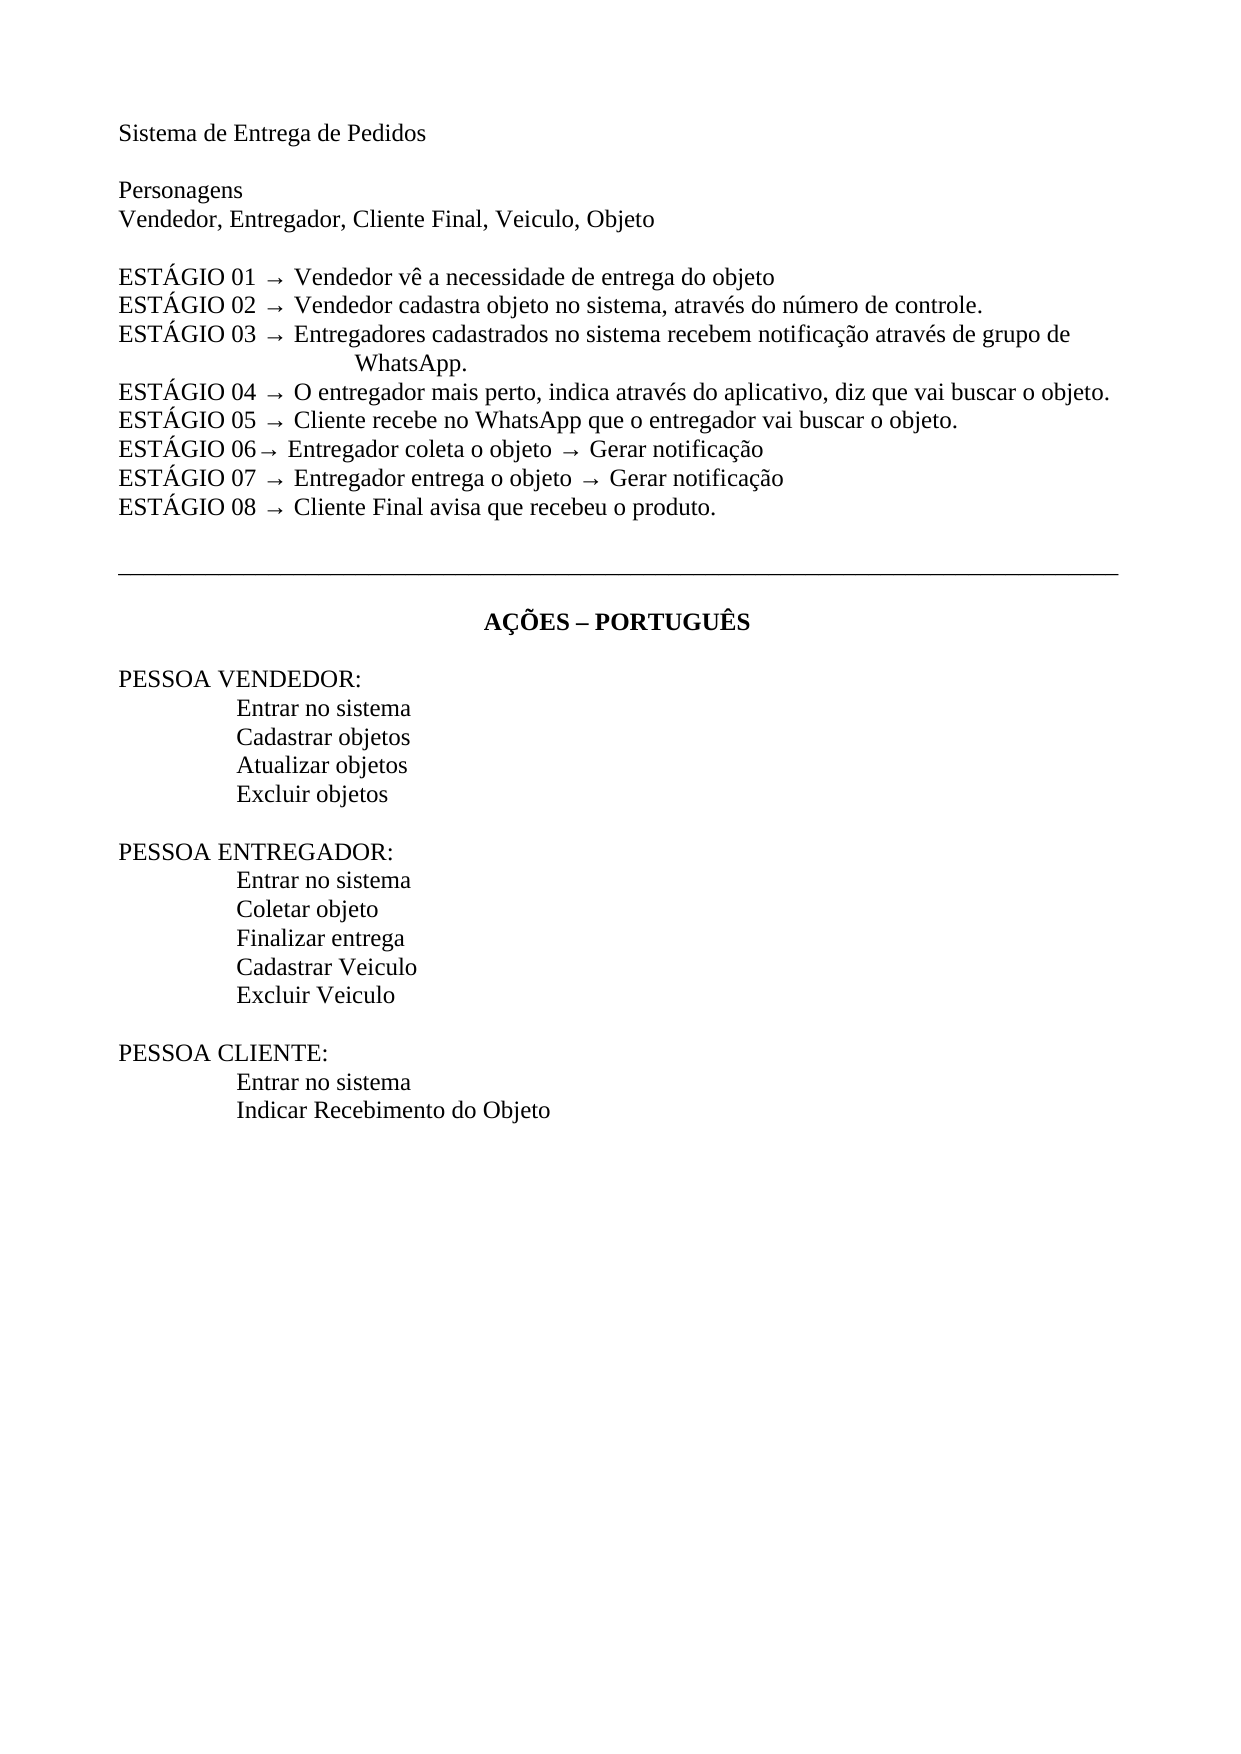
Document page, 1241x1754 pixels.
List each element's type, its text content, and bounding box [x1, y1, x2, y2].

text Coletar objeto [118, 894, 1122, 923]
text ESTÁGIO 08 → Cliente Final avisa que recebeu o produto. [118, 492, 1122, 521]
text Atualizar objetos [118, 751, 1122, 779]
text Entrar no sistema [118, 866, 1122, 894]
text Sistema de Entrega de Pedidos [118, 118, 1122, 147]
text ESTÁGIO 07 → Entregador entrega o objeto → Gerar notificação [118, 463, 1122, 492]
text Excluir Veiculo [118, 981, 1122, 1009]
text AÇÕES – PORTUGUÊS [118, 607, 1122, 636]
text PESSOA ENTREGADOR: [118, 837, 1122, 866]
text ESTÁGIO 02 → Vendedor cadastra objeto no sistema, através do número de controle. [118, 291, 1122, 319]
text PESSOA CLIENTE: [118, 1038, 1122, 1067]
text Personagens [118, 176, 1122, 204]
text ________________________________________________________________________________ [118, 549, 1122, 578]
text ESTÁGIO 01 → Vendedor vê a necessidade de entrega do objeto [118, 262, 1122, 291]
text ESTÁGIO 03 → Entregadores cadastrados no sistema recebem notificação através de grupo de WhatsApp. [118, 319, 1122, 377]
text Cadastrar Veiculo [118, 952, 1122, 981]
text ESTÁGIO 05 → Cliente recebe no WhatsApp que o entregador vai buscar o objeto. [118, 406, 1122, 434]
text Excluir objetos [118, 779, 1122, 808]
text Indicar Recebimento do Objeto [118, 1096, 1122, 1124]
text Cadastrar objetos [118, 722, 1122, 751]
text Entrar no sistema [118, 693, 1122, 722]
text PESSOA VENDEDOR: [118, 664, 1122, 693]
text Entrar no sistema [118, 1067, 1122, 1096]
text Vendedor, Entregador, Cliente Final, Veiculo, Objeto [118, 204, 1122, 233]
text Finalizar entrega [118, 923, 1122, 952]
text ESTÁGIO 04 → O entregador mais perto, indica através do aplicativo, diz que vai buscar o objeto. [118, 377, 1122, 406]
text ESTÁGIO 06→ Entregador coleta o objeto → Gerar notificação [118, 434, 1122, 463]
